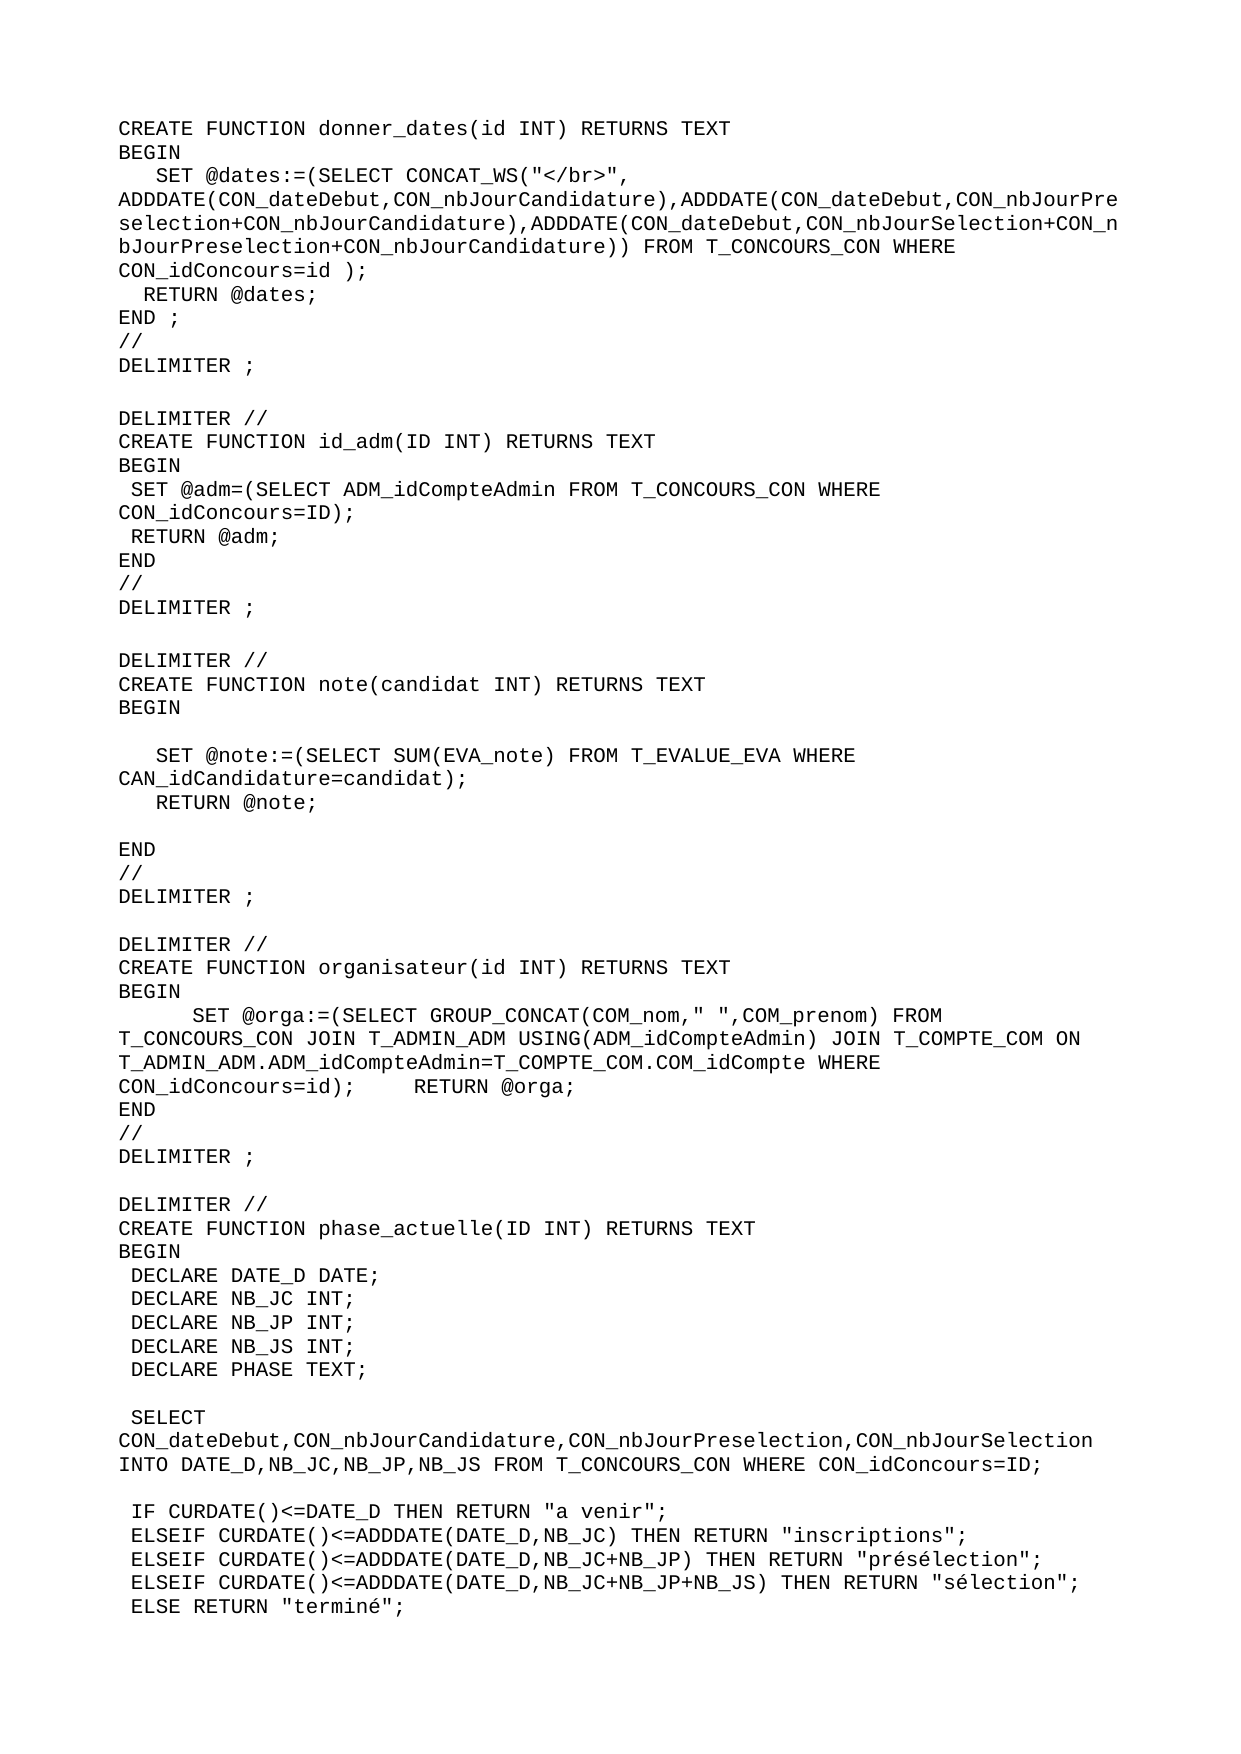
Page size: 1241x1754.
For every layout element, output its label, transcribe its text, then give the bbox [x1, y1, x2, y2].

text SET @note:=(SELECT SUM(EVA_note) FROM T_EVALUE_EVA WHERE CAN_idCandidature=candidat); [118, 744, 1122, 792]
text // [118, 331, 1122, 354]
text ELSE RETURN "terminé"; [118, 1596, 1122, 1619]
text SELECT CON_dateDebut,CON_nbJourCandidature,CON_nbJourPreselection,CON_nbJourSelection INTO DATE_D,NB_JC,NB_JP,NB_JS FROM T_CONCOURS_CON WHERE CON_idConcours=ID; [118, 1407, 1122, 1478]
text DELIMITER // [118, 1194, 1122, 1217]
text DECLARE PHASE TEXT; [118, 1359, 1122, 1383]
text ELSEIF CURDATE()<=ADDDATE(DATE_D,NB_JC+NB_JP+NB_JS) THEN RETURN "sélection"; [118, 1572, 1122, 1596]
text DELIMITER // [118, 934, 1122, 957]
text DELIMITER ; [118, 597, 1122, 621]
text BEGIN [118, 981, 1122, 1005]
text CREATE FUNCTION note(candidat INT) RETURNS TEXT [118, 674, 1122, 697]
text CREATE FUNCTION phase_actuelle(ID INT) RETURNS TEXT [118, 1217, 1122, 1241]
text DELIMITER ; [118, 354, 1122, 378]
text DECLARE DATE_D DATE; [118, 1265, 1122, 1288]
text RETURN @adm; [118, 526, 1122, 549]
text BEGIN [118, 697, 1122, 721]
text DELIMITER ; [118, 1147, 1122, 1170]
text // [118, 573, 1122, 597]
text ELSEIF CURDATE()<=ADDDATE(DATE_D,NB_JC) THEN RETURN "inscriptions"; [118, 1525, 1122, 1548]
text DELIMITER // [118, 650, 1122, 674]
text BEGIN [118, 1241, 1122, 1265]
text DELIMITER // [118, 408, 1122, 431]
text SET @dates:=(SELECT CONCAT_WS("</br>", ADDDATE(CON_dateDebut,CON_nbJourCandidature),ADDDATE(CON_dateDebut,CON_nbJourPreselection+CON_nbJourCandidature),ADDDATE(CON_dateDebut,CON_nbJourSelection+CON_nbJourPreselection+CON_nbJourCandidature)) FROM T_CONCOURS_CON WHERE CON_idConcours=id ); [118, 165, 1122, 284]
text END [118, 839, 1122, 863]
text SET @orga:=(SELECT GROUP_CONCAT(COM_nom," ",COM_prenom) FROM T_CONCOURS_CON JOIN T_ADMIN_ADM USING(ADM_idCompteAdmin) JOIN T_COMPTE_COM ON T_ADMIN_ADM.ADM_idCompteAdmin=T_COMPTE_COM.COM_idCompte WHERE CON_idConcours=id); RETURN @orga; [118, 1005, 1122, 1099]
text CREATE FUNCTION donner_dates(id INT) RETURNS TEXT [118, 118, 1122, 142]
text // [118, 863, 1122, 886]
text BEGIN [118, 142, 1122, 165]
text IF CURDATE()<=DATE_D THEN RETURN "a venir"; [118, 1501, 1122, 1525]
text // [118, 1123, 1122, 1147]
text END ; [118, 307, 1122, 331]
text RETURN @dates; [118, 284, 1122, 307]
text DECLARE NB_JC INT; [118, 1288, 1122, 1312]
text DECLARE NB_JP INT; [118, 1312, 1122, 1336]
text SET @adm=(SELECT ADM_idCompteAdmin FROM T_CONCOURS_CON WHERE CON_idConcours=ID); [118, 479, 1122, 526]
text DELIMITER ; [118, 886, 1122, 910]
text BEGIN [118, 455, 1122, 479]
text END [118, 1099, 1122, 1123]
text CREATE FUNCTION id_adm(ID INT) RETURNS TEXT [118, 431, 1122, 455]
text CREATE FUNCTION organisateur(id INT) RETURNS TEXT [118, 957, 1122, 981]
text DECLARE NB_JS INT; [118, 1336, 1122, 1359]
text END [118, 549, 1122, 573]
text ELSEIF CURDATE()<=ADDDATE(DATE_D,NB_JC+NB_JP) THEN RETURN "présélection"; [118, 1548, 1122, 1572]
text RETURN @note; [118, 792, 1122, 816]
